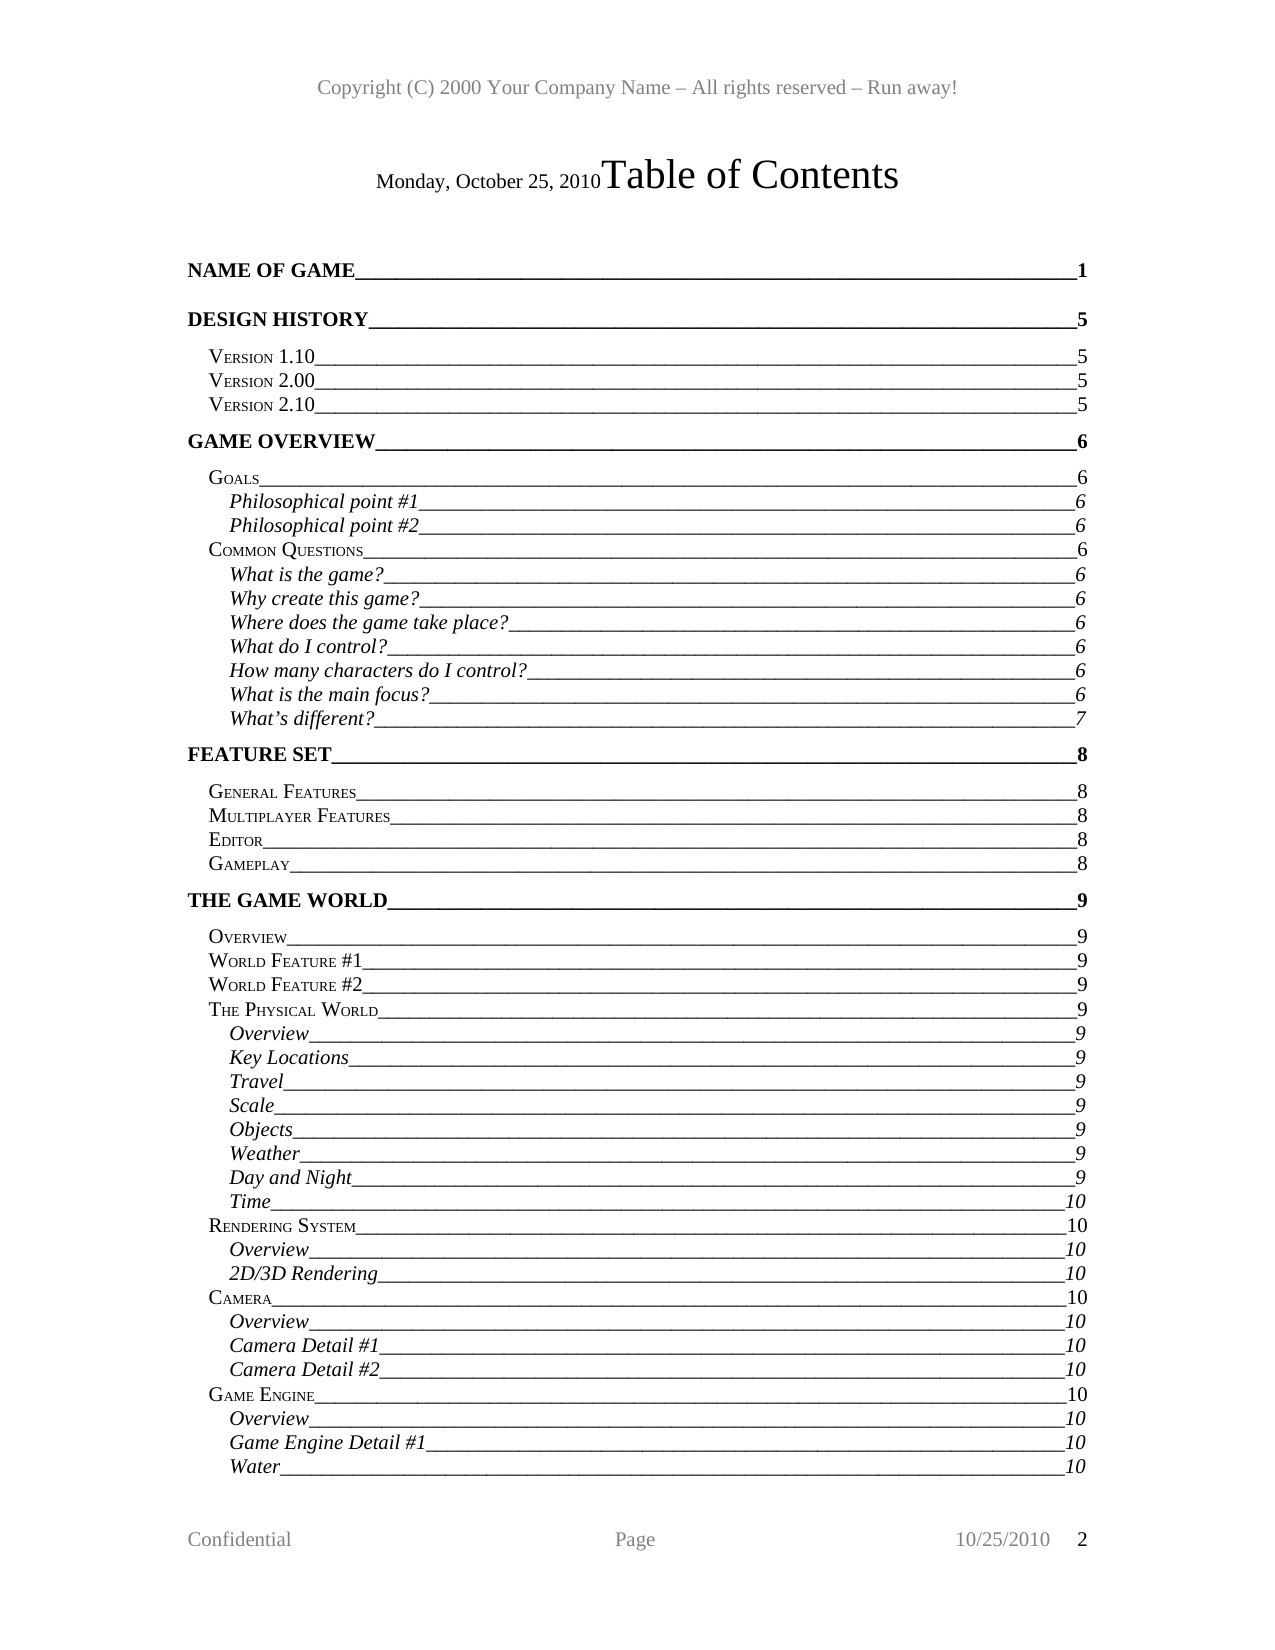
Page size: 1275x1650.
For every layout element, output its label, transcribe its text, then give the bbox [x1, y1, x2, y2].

text What is the game? 6 [229, 561, 1087, 586]
text Game Engine 10 [208, 1381, 1087, 1406]
text Scale 9 [229, 1093, 1087, 1117]
text Version 1.10 5 [208, 344, 1087, 368]
text Objects 9 [229, 1117, 1087, 1141]
text What do I control? 6 [229, 634, 1087, 658]
text World Feature #1 9 [208, 948, 1087, 972]
text Feature Set 8 [187, 742, 1087, 766]
text What is the main focus? 6 [229, 682, 1087, 706]
text Rendering System 10 [208, 1213, 1087, 1237]
text Multiplayer Features 8 [208, 803, 1087, 827]
text Editor 8 [208, 827, 1087, 851]
text World Feature #2 9 [208, 972, 1087, 996]
text Where does the game take place? 6 [229, 609, 1087, 634]
text Camera 10 [208, 1285, 1087, 1309]
text 2D/3D Rendering 10 [229, 1261, 1087, 1285]
text Name of Game 1 [187, 258, 1087, 282]
text Game Engine Detail #1 10 [229, 1429, 1087, 1454]
text Overview 10 [229, 1237, 1087, 1261]
text Camera Detail #1 10 [229, 1333, 1087, 1357]
text Overview 10 [229, 1309, 1087, 1333]
text Philosophical point #1 6 [229, 489, 1087, 513]
text Camera Detail #2 10 [229, 1357, 1087, 1381]
text Why create this game? 6 [229, 586, 1087, 609]
text Version 2.00 5 [208, 368, 1087, 392]
text General Features 8 [208, 779, 1087, 803]
text The Game World 9 [187, 888, 1087, 912]
text Game Overview 6 [187, 429, 1087, 453]
text Gameplay 8 [208, 851, 1087, 875]
text Travel 9 [229, 1069, 1087, 1093]
text How many characters do I control? 6 [229, 658, 1087, 682]
text Time 10 [229, 1189, 1087, 1213]
text Water 10 [229, 1454, 1087, 1478]
text Weather 9 [229, 1141, 1087, 1165]
text Monday, October 25, 2010Table of Contents [187, 150, 1087, 198]
text Philosophical point #2 6 [229, 513, 1087, 537]
text Day and Night 9 [229, 1165, 1087, 1189]
text Goals 6 [208, 465, 1087, 489]
text The Physical World 9 [208, 996, 1087, 1021]
text Overview 10 [229, 1406, 1087, 1429]
text Overview 9 [208, 924, 1087, 948]
text Overview 9 [229, 1021, 1087, 1044]
text Key Locations 9 [229, 1044, 1087, 1069]
text What’s different? 7 [229, 706, 1087, 730]
text Design History 5 [187, 307, 1087, 331]
text Common Questions 6 [208, 537, 1087, 561]
text Version 2.10 5 [208, 392, 1087, 416]
